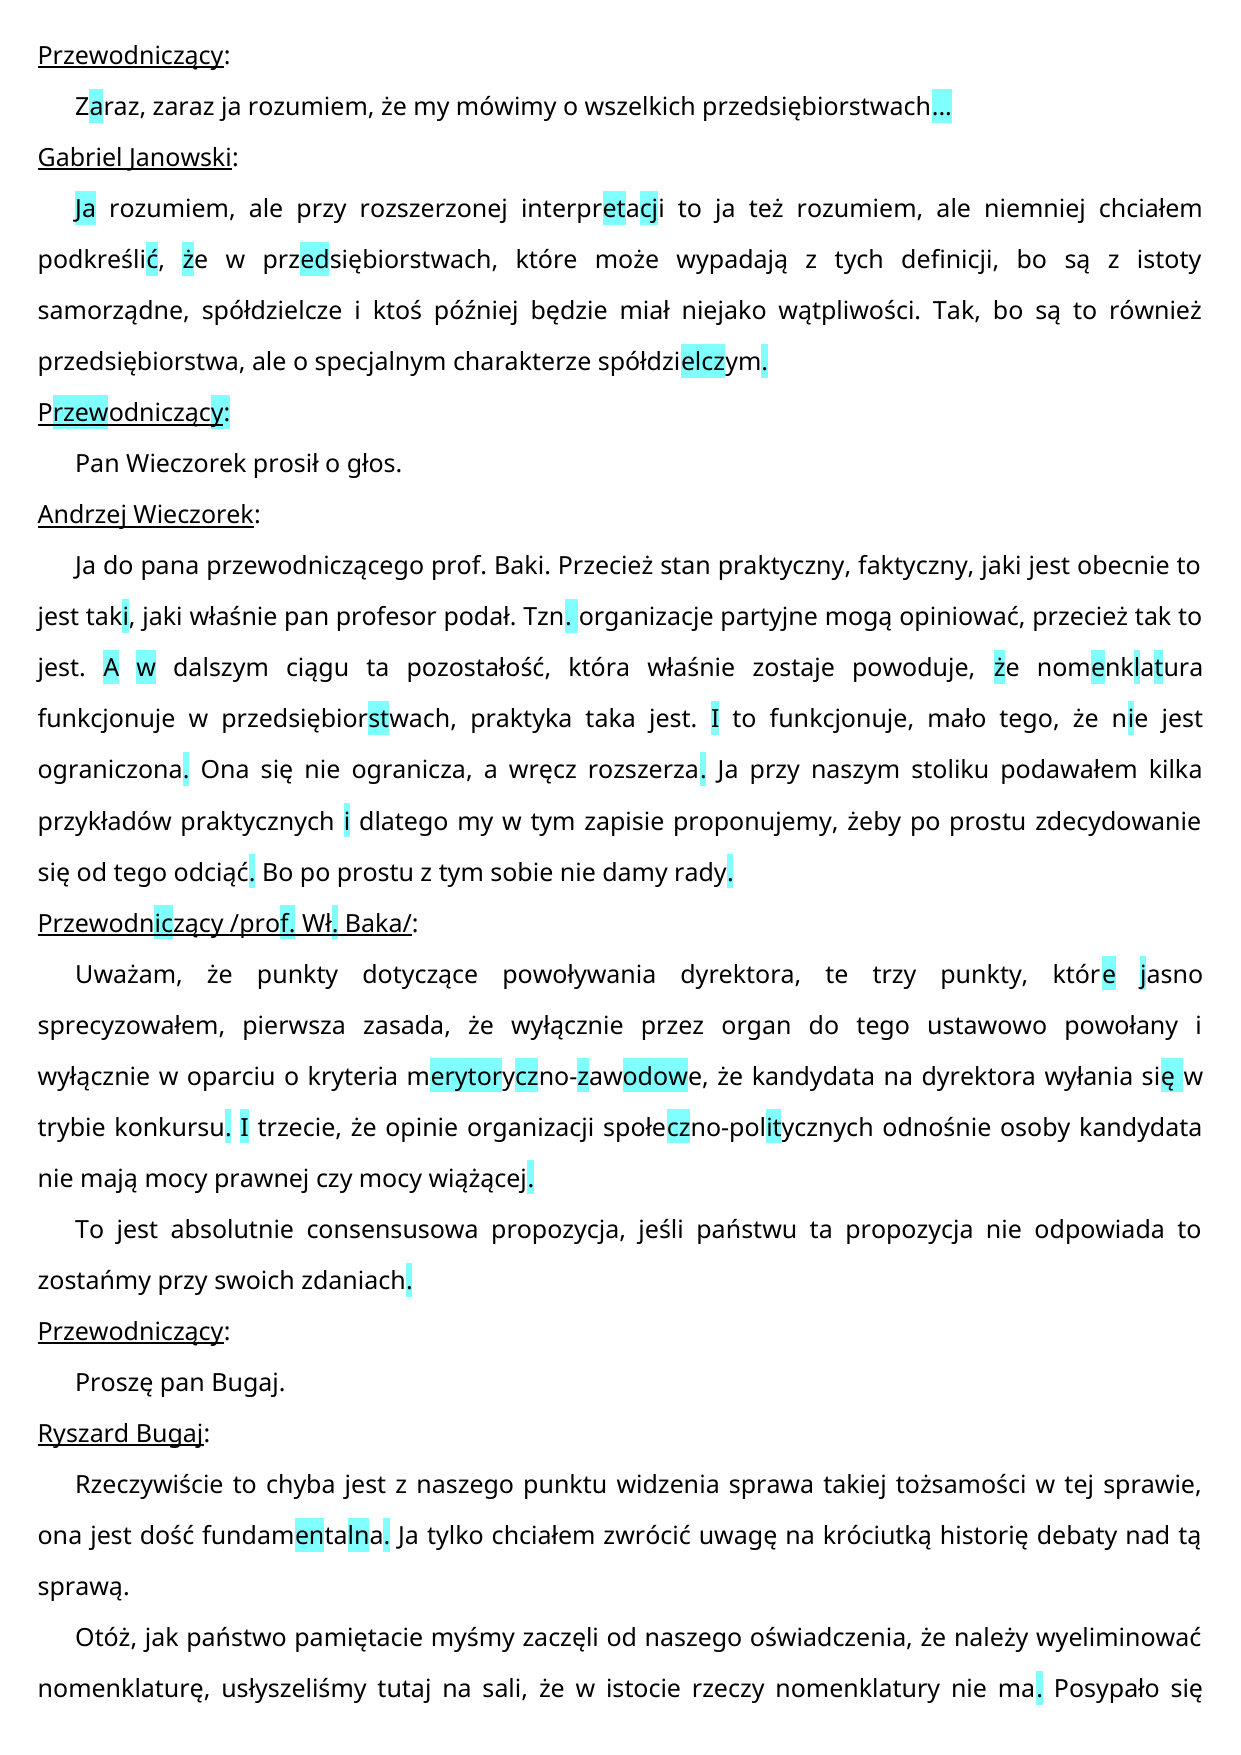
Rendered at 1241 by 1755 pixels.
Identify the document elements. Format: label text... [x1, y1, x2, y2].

text Ja do pana przewodniczącego prof. Baki. Przecież stan praktyczny, faktyczny, jaki jest obecnie to jest taki, jaki właśnie pan profesor podał. Tzn. organizacje partyjne mogą opiniować, przecież tak to jest. A w dalszym ciągu ta pozostałość, która właśnie zostaje powoduje, że nomenklatura funkcjonuje w przedsiębiorstwach, praktyka taka jest. I to funkcjonuje, mało tego, że nie jest ograniczona. Ona się nie ogranicza, a wręcz rozszerza. Ja przy naszym stoliku podawałem kilka przykładów praktycznych i dlatego my w tym zapisie proponujemy, żeby po prostu zdecydowanie się od tego odciąć. Bo po prostu z tym sobie nie damy rady. [37, 548, 1203, 888]
text Zaraz, zaraz ja rozumiem, że my mówimy o wszelkich przedsiębiorstwach... [37, 88, 1203, 123]
text Gabriel Janowski: [37, 139, 1203, 174]
text Przewodniczący: [37, 37, 1203, 72]
text Proszę pan Bugaj. [37, 1364, 1203, 1399]
text Pan Wieczorek prosił o głos. [37, 446, 1203, 480]
text Przewodniczący /prof. Wł. Baka/: [37, 905, 1203, 939]
text Ryszard Bugaj: [37, 1416, 1203, 1450]
text Rzeczywiście to chyba jest z naszego punktu widzenia sprawa takiej tożsamości w tej sprawie, ona jest dość fundamentalna. Ja tylko chciałem zwrócić uwagę na króciutką historię debaty nad tą sprawą. [37, 1467, 1203, 1603]
text Przewodniczący: [37, 1313, 1203, 1348]
text Uważam, że punkty dotyczące powoływania dyrektora, te trzy punkty, które jasno sprecyzowałem, pierwsza zasada, że wyłącznie przez organ do tego ustawowo powołany i wyłącznie w oparciu o kryteria merytoryczno-zawodowe, że kandydata na dyrektora wyłania się w trybie konkursu. I trzecie, że opinie organizacji społeczno-politycznych odnośnie osoby kandydata nie mają mocy prawnej czy mocy wiążącej. [37, 956, 1203, 1194]
text Przewodniczący: [37, 395, 1203, 429]
text Ja rozumiem, ale przy rozszerzonej interpretacji to ja też rozumiem, ale niemniej chciałem podkreślić, że w przedsiębiorstwach, które może wypadają z tych definicji, bo są z istoty samorządne, spółdzielcze i ktoś później będzie miał niejako wątpliwości. Tak, bo są to również przedsiębiorstwa, ale o specjalnym charakterze spółdzielczym. [37, 191, 1203, 378]
text Andrzej Wieczorek: [37, 497, 1203, 531]
text To jest absolutnie consensusowa propozycja, jeśli państwu ta propozycja nie odpowiada to zostańmy przy swoich zdaniach. [37, 1211, 1203, 1297]
text Otóż, jak państwo pamiętacie myśmy zaczęli od naszego oświadczenia, że należy wyeliminować nomenklaturę, usłyszeliśmy tutaj na sali, że w istocie rzeczy nomenklatury nie ma. Posypało się [37, 1620, 1203, 1705]
